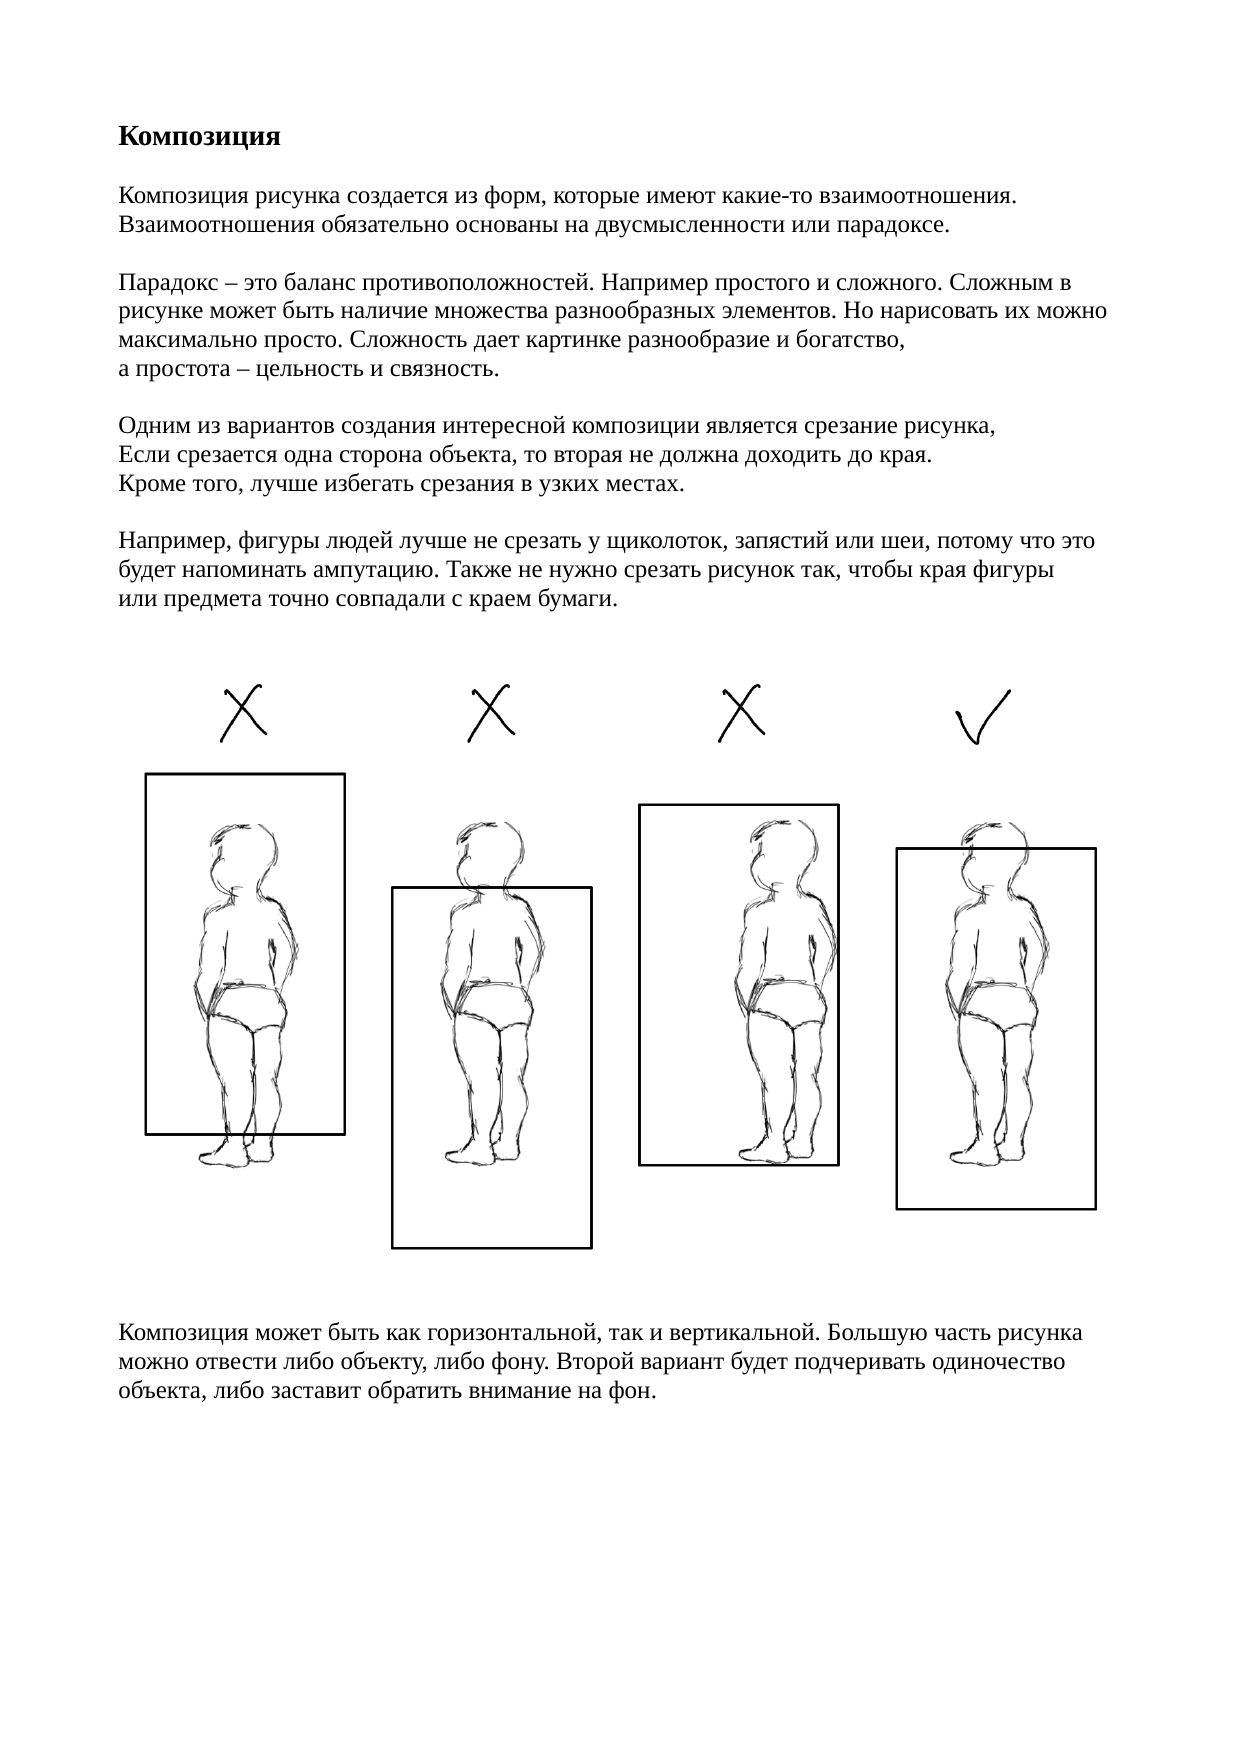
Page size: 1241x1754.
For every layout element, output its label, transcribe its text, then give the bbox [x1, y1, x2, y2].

text Если срезается одна сторона объекта, то вторая не должна доходить до края. [118, 439, 1122, 468]
text Одним из вариантов создания интересной композиции является срезание рисунка, [118, 410, 1122, 439]
text Взаимоотношения обязательно основаны на двусмысленности или парадоксе. [118, 209, 1122, 238]
text Композиция может быть как горизонтальной, так и вертикальной. Большую часть рисунка можно отвести либо объекту, либо фону. Второй вариант будет подчеривать одиночество объекта, либо заставит обратить внимание на фон. [118, 1317, 1122, 1404]
text Парадокс – это баланс противоположностей. Например простого и сложного. Сложным в рисунке может быть наличие множества разнообразных элементов. Но нарисовать их можно максимально просто. Сложность дает картинке разнообразие и богатство, [118, 267, 1122, 353]
text Композиция рисунка создается из форм, которые имеют какие-то взаимоотношения. [118, 180, 1122, 209]
text или предмета точно совпадали с краем бумаги. [118, 583, 1122, 612]
text Например, фигуры людей лучше не срезать у щиколоток, запястий или шеи, потому что это будет напоминать ампутацию. Также не нужно срезать рисунок так, чтобы края фигуры [118, 525, 1122, 583]
picture [118, 669, 1123, 1260]
text а простота – цельность и связность. [118, 353, 1122, 382]
text Кроме того, лучше избегать срезания в узких местах. [118, 468, 1122, 497]
text Композиция [118, 118, 1122, 152]
